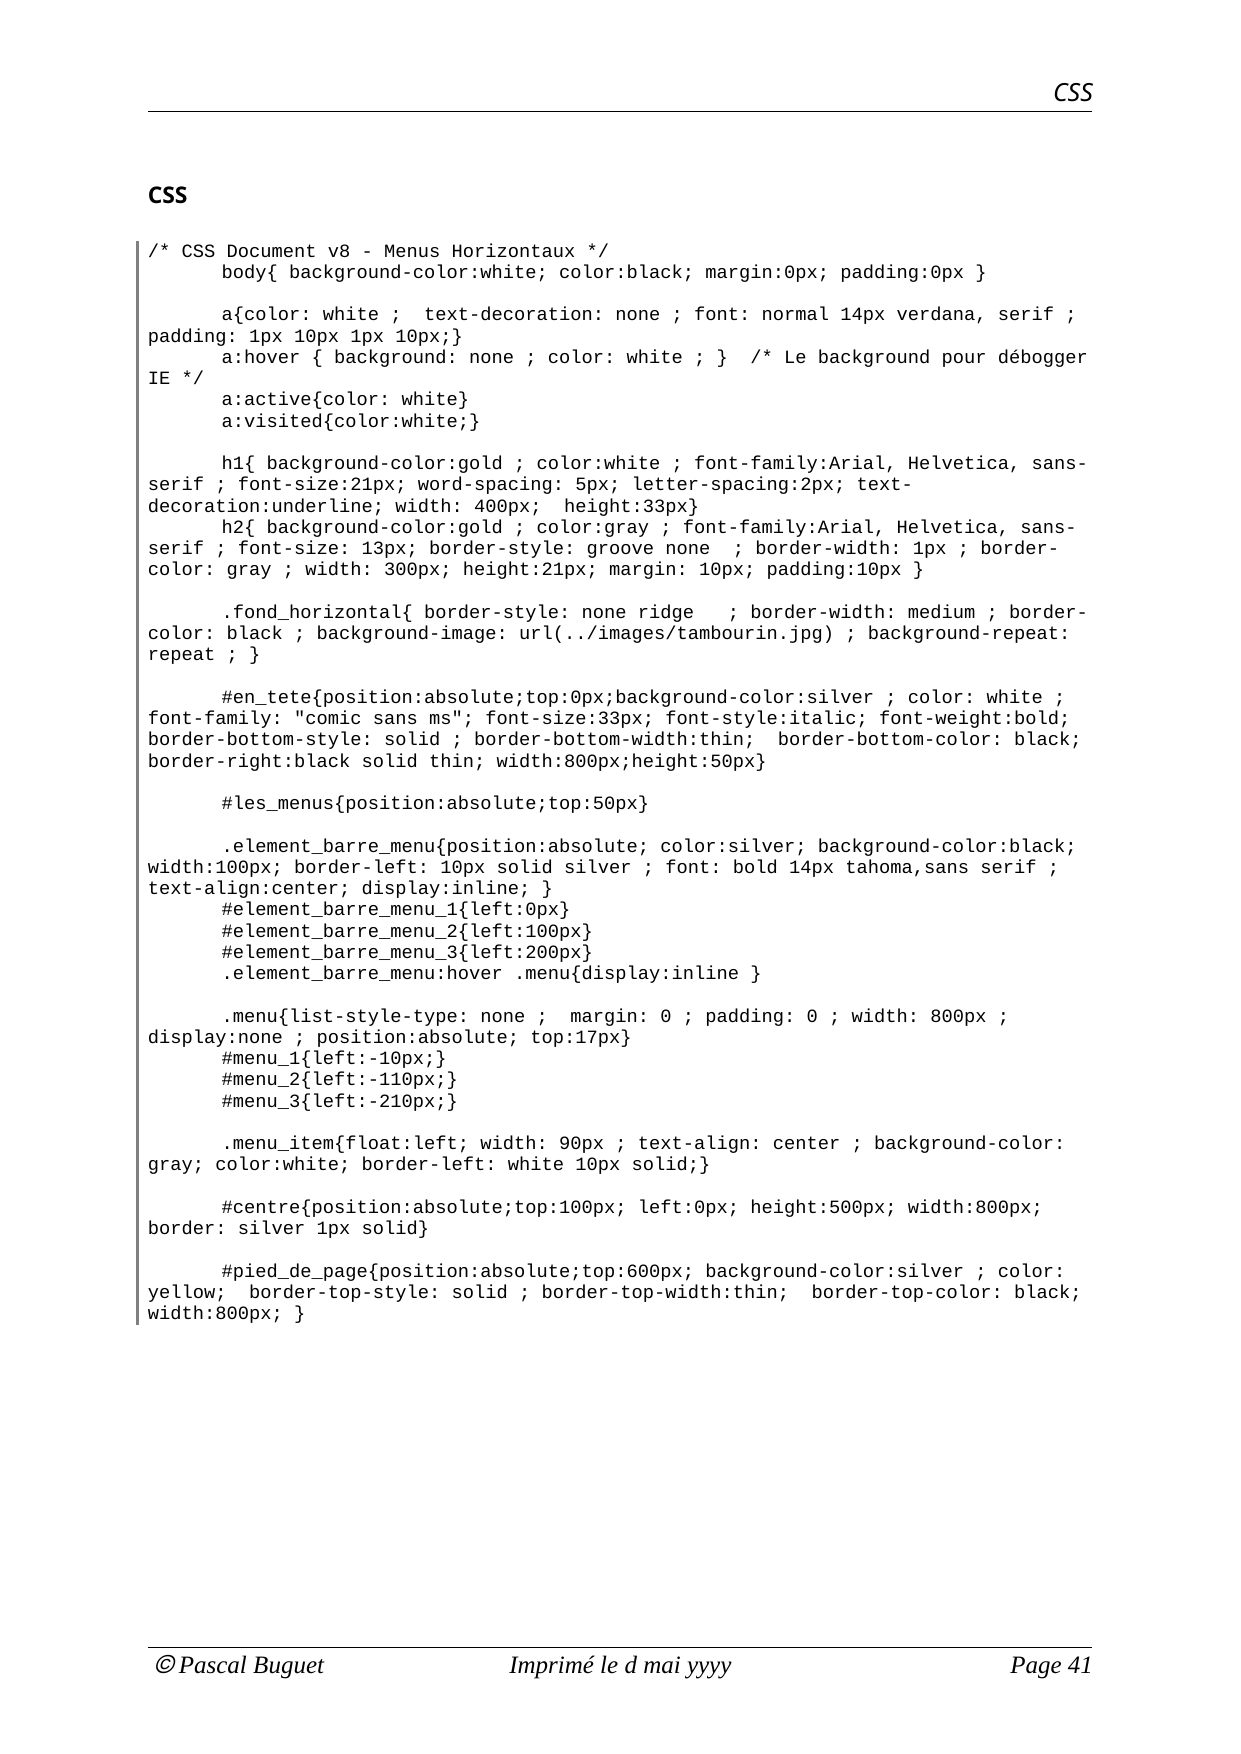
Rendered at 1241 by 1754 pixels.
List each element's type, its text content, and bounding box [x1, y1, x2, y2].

text .element_barre_menu:hover .menu{display:inline } [148, 964, 1092, 985]
text /* CSS Document v8 - Menus Horizontaux */ [148, 241, 1092, 263]
text #pied_de_page{position:absolute;top:600px; background-color:silver ; color: yellow; border-top-style: solid ; border-top-width:thin; border-top-color: black; width:800px; } [148, 1261, 1092, 1325]
text h2{ background-color:gold ; color:gray ; font-family:Arial, Helvetica, sans-serif ; font-size: 13px; border-style: groove none ; border-width: 1px ; border-color: gray ; width: 300px; height:21px; margin: 10px; padding:10px } [148, 518, 1092, 581]
text #element_barre_menu_2{left:100px} [148, 921, 1092, 943]
text #centre{position:absolute;top:100px; left:0px; height:500px; width:800px; border: silver 1px solid} [148, 1198, 1092, 1240]
text a:hover { background: none ; color: white ; } /* Le background pour débogger IE */ [148, 348, 1092, 390]
text a:active{color: white} [148, 390, 1092, 411]
text #en_tete{position:absolute;top:0px;background-color:silver ; color: white ; font-family: "comic sans ms"; font-size:33px; font-style:italic; font-weight:bold; border-bottom-style: solid ; border-bottom-width:thin; border-bottom-color: black; border-right:black solid thin; width:800px;height:50px} [148, 688, 1092, 773]
text .element_barre_menu{position:absolute; color:silver; background-color:black; width:100px; border-left: 10px solid silver ; font: bold 14px tahoma,sans serif ; text-align:center; display:inline; } [148, 836, 1092, 900]
text #menu_1{left:-10px;} [148, 1049, 1092, 1070]
text #element_barre_menu_1{left:0px} [148, 900, 1092, 921]
text .fond_horizontal{ border-style: none ridge ; border-width: medium ; border-color: black ; background-image: url(../images/tambourin.jpg) ; background-repeat: repeat ; } [148, 603, 1092, 666]
text #element_barre_menu_3{left:200px} [148, 943, 1092, 964]
text a:visited{color:white;} [148, 411, 1092, 433]
text .menu{list-style-type: none ; margin: 0 ; padding: 0 ; width: 800px ; display:none ; position:absolute; top:17px} [148, 1006, 1092, 1049]
text #menu_2{left:-110px;} [148, 1070, 1092, 1091]
text #les_menus{position:absolute;top:50px} [148, 794, 1092, 815]
text .menu_item{float:left; width: 90px ; text-align: center ; background-color: gray; color:white; border-left: white 10px solid;} [148, 1134, 1092, 1176]
text h1{ background-color:gold ; color:white ; font-family:Arial, Helvetica, sans-serif ; font-size:21px; word-spacing: 5px; letter-spacing:2px; text-decoration:underline; width: 400px; height:33px} [148, 454, 1092, 518]
text a{color: white ; text-decoration: none ; font: normal 14px verdana, serif ; padding: 1px 10px 1px 10px;} [148, 305, 1092, 348]
text CSS [148, 179, 1092, 210]
text #menu_3{left:-210px;} [148, 1091, 1092, 1113]
text body{ background-color:white; color:black; margin:0px; padding:0px } [148, 263, 1092, 284]
